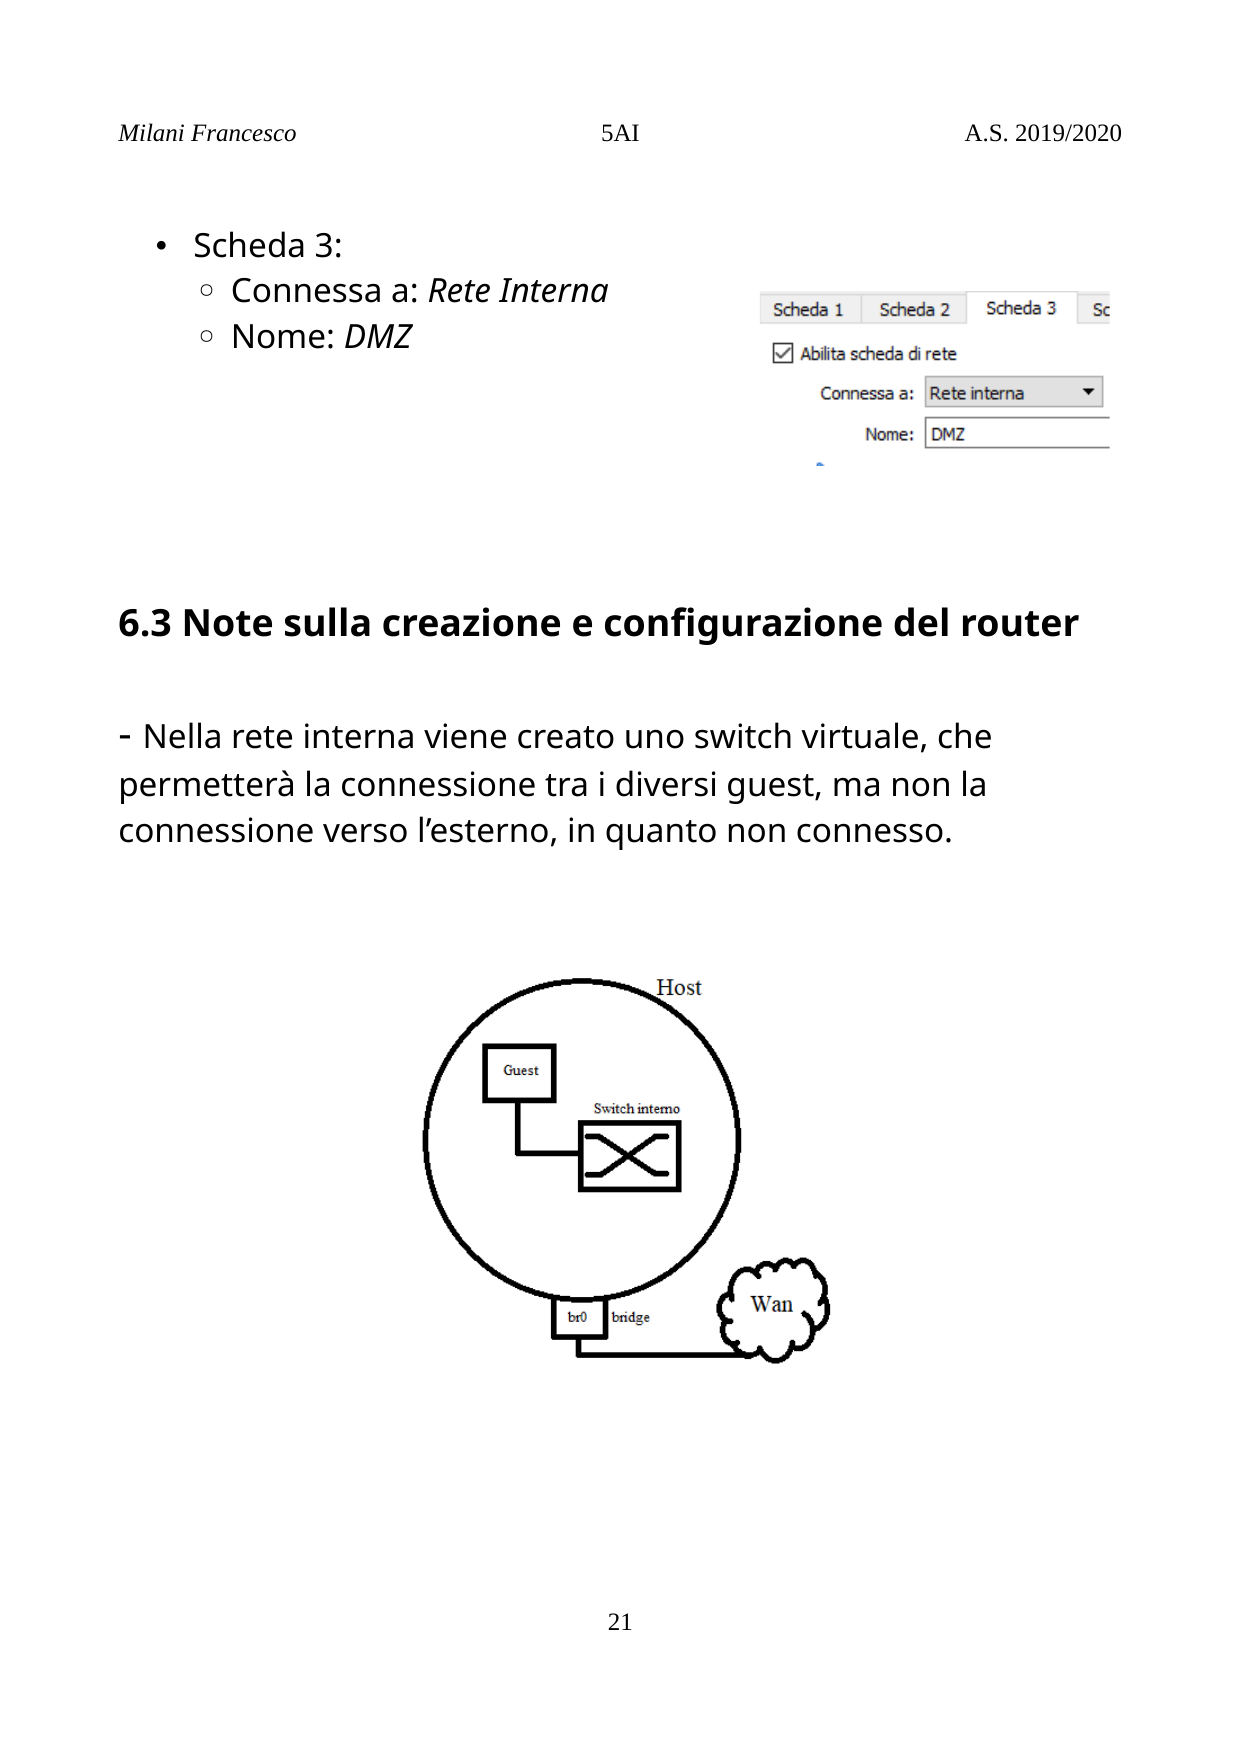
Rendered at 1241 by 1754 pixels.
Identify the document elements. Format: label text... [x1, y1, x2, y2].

list Connessa a: Rete Interna [193, 267, 1122, 313]
picture [759, 291, 1110, 466]
list [1110, 313, 1122, 358]
picture [273, 942, 1008, 1456]
list Scheda 3: [156, 222, 1122, 267]
list Nome: DMZ [193, 313, 759, 358]
text - Nella rete interna viene creato uno switch virtuale, che permetterà la connessione tra i diversi guest, ma non la connessione verso l’esterno, in quanto non connesso. [118, 704, 1122, 852]
text 6.3 Note sulla creazione e configurazione del router [118, 596, 1122, 647]
